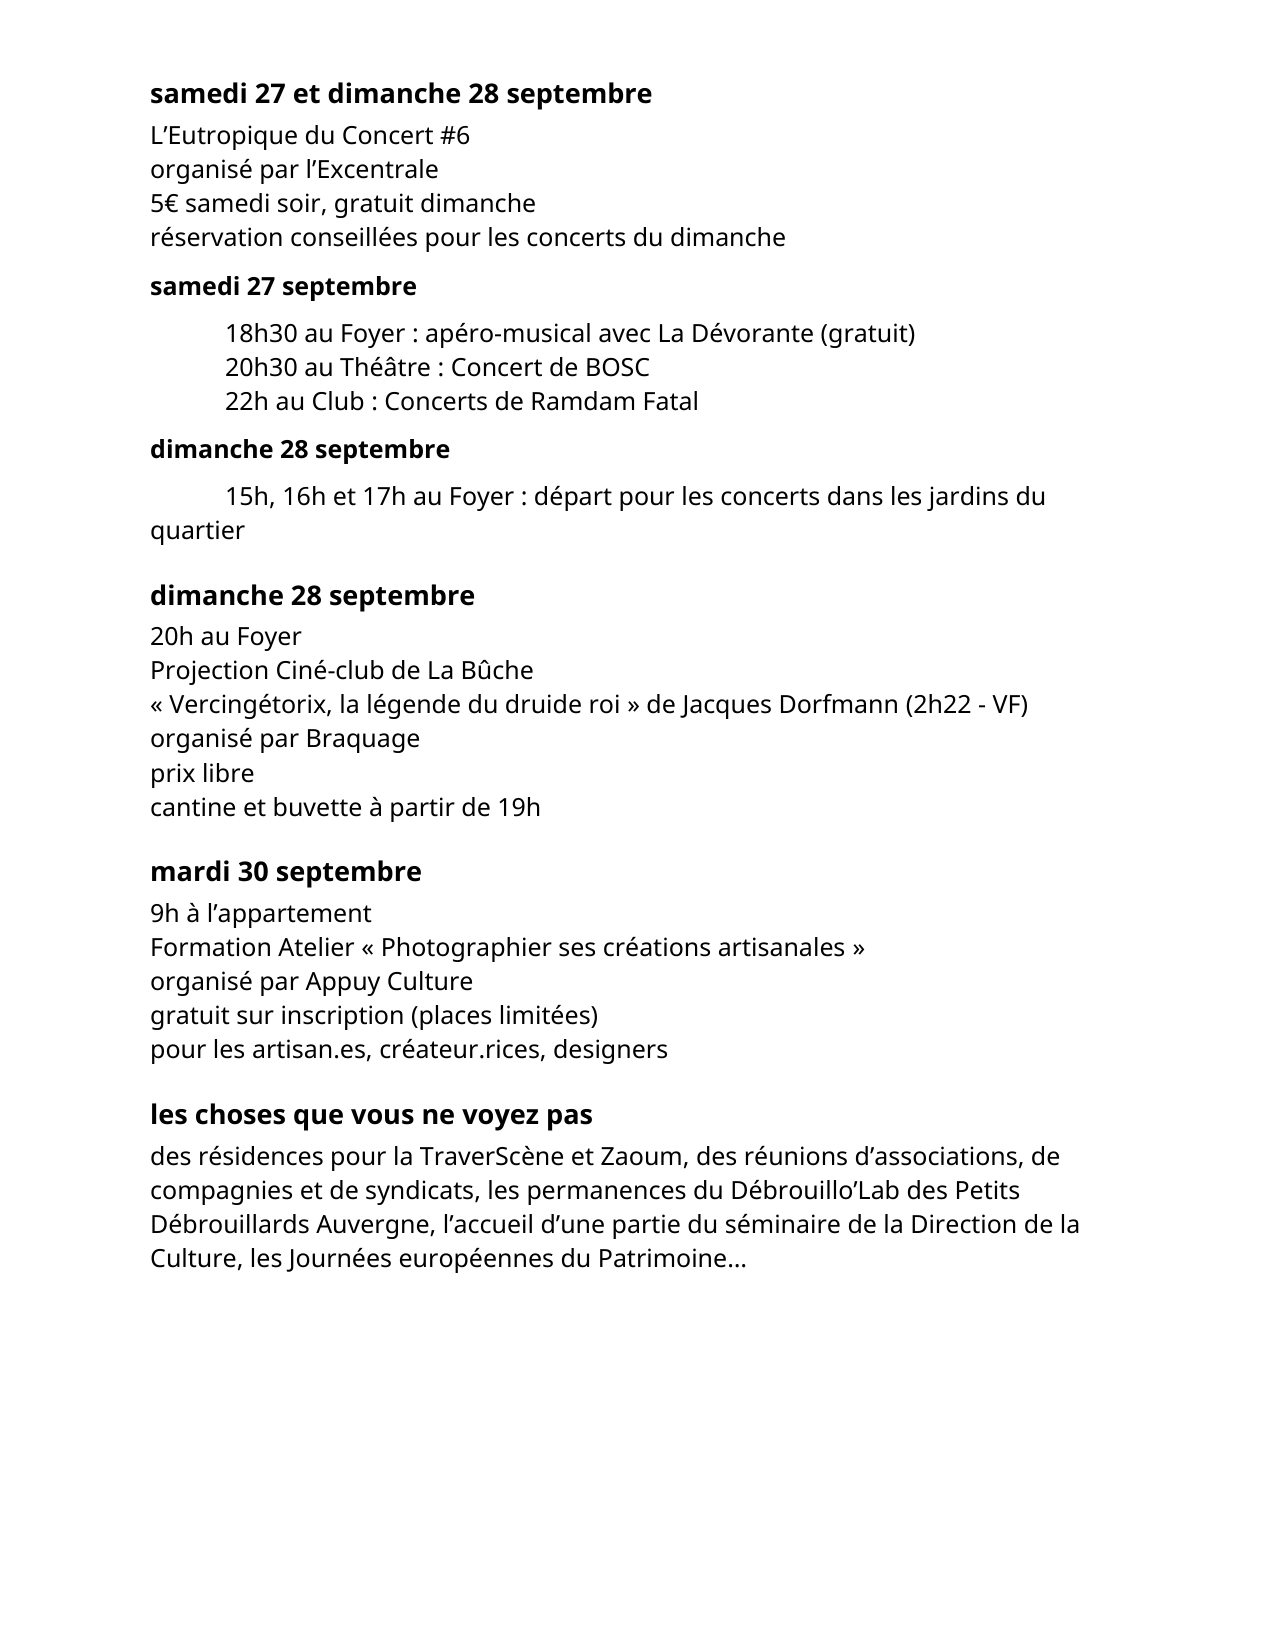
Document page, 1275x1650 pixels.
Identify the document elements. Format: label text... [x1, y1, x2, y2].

text pour les artisan.es, créateur.rices, designers [150, 1032, 1125, 1066]
text 9h à l’appartement [150, 896, 1125, 930]
text cantine et buvette à partir de 19h [150, 789, 1125, 823]
text organisé par l’Excentrale [150, 152, 1125, 186]
subtitle les choses que vous ne voyez pas [150, 1095, 1125, 1132]
subtitle samedi 27 et dimanche 28 septembre [150, 75, 1125, 112]
subtitle mardi 30 septembre [150, 853, 1125, 890]
text prix libre [150, 755, 1125, 789]
text 5€ samedi soir, gratuit dimanche [150, 186, 1125, 220]
text gratuit sur inscription (places limitées) [150, 998, 1125, 1032]
text organisé par Braquage [150, 721, 1125, 755]
subtitle samedi 27 septembre [150, 269, 1125, 303]
subtitle dimanche 28 septembre [150, 432, 1125, 466]
text Projection Ciné-club de La Bûche [150, 653, 1125, 687]
text Formation Atelier « Photographier ses créations artisanales » [150, 930, 1125, 964]
text organisé par Appuy Culture [150, 964, 1125, 998]
text 20h au Foyer [150, 619, 1125, 653]
text « Vercingétorix, la légende du druide roi » de Jacques Dorfmann (2h22 - VF) [150, 687, 1125, 721]
text des résidences pour la TraverScène et Zaoum, des réunions d’associations, de compagnies et de syndicats, les permanences du Débrouillo’Lab des Petits Débrouillards Auvergne, l’accueil d’une partie du séminaire de la Direction de la Culture, les Journées européennes du Patrimoine… [150, 1138, 1125, 1274]
subtitle dimanche 28 septembre [150, 576, 1125, 613]
text 18h30 au Foyer : apéro-musical avec La Dévorante (gratuit) [150, 315, 1125, 349]
text L’Eutropique du Concert #6 [150, 118, 1125, 152]
text 15h, 16h et 17h au Foyer : départ pour les concerts dans les jardins du quartier [150, 478, 1125, 547]
text 20h30 au Théâtre : Concert de BOSC [150, 349, 1125, 383]
text réservation conseillées pour les concerts du dimanche [150, 220, 1125, 254]
text 22h au Club : Concerts de Ramdam Fatal [150, 383, 1125, 417]
